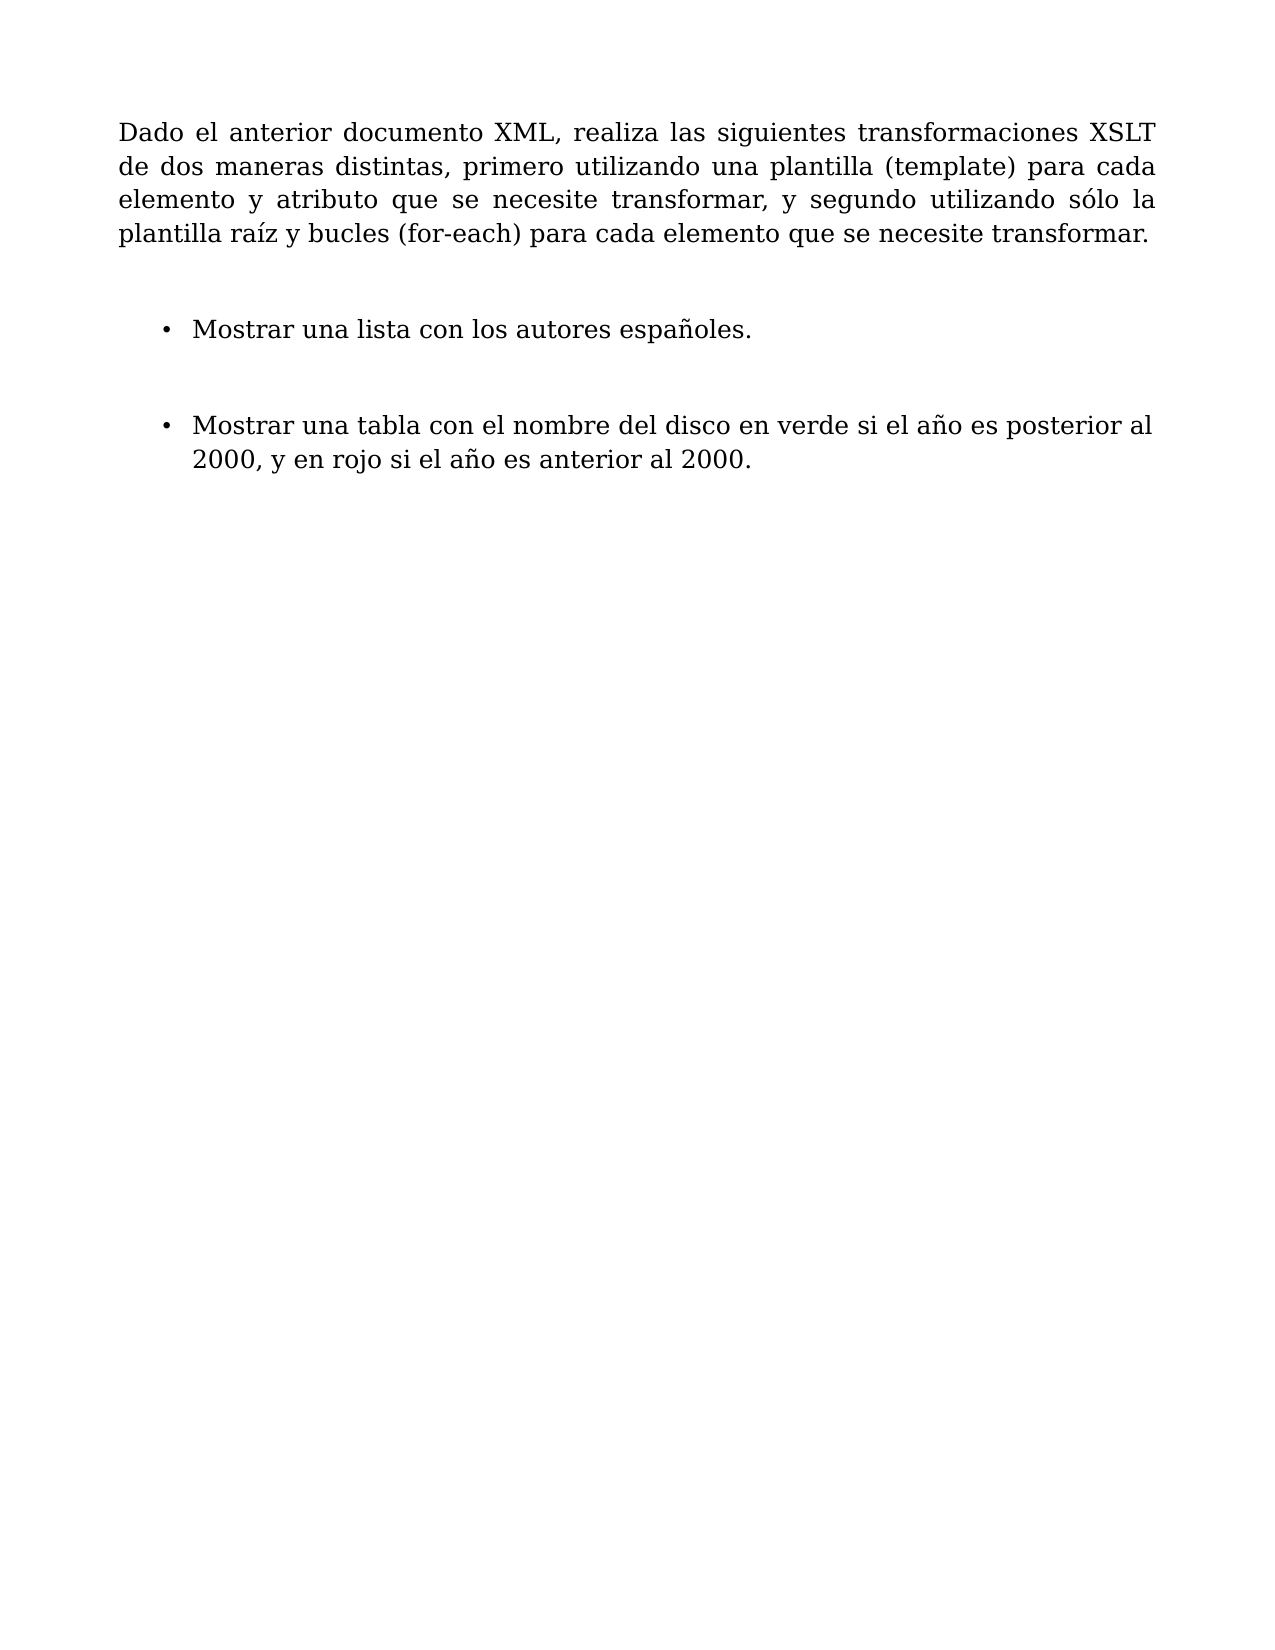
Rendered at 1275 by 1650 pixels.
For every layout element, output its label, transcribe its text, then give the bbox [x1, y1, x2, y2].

text Dado el anterior documento XML, realiza las siguientes transformaciones XSLT de dos maneras distintas, primero utilizando una plantilla (template) para cada elemento y atributo que se necesite transformar, y segundo utilizando sólo la plantilla raíz y bucles (for-each) para cada elemento que se necesite transformar. [118, 118, 1157, 248]
list Mostrar una lista con los autores españoles. [162, 315, 1157, 344]
list Mostrar una tabla con el nombre del disco en verde si el año es posterior al 2000, y en rojo si el año es anterior al 2000. [162, 411, 1157, 474]
